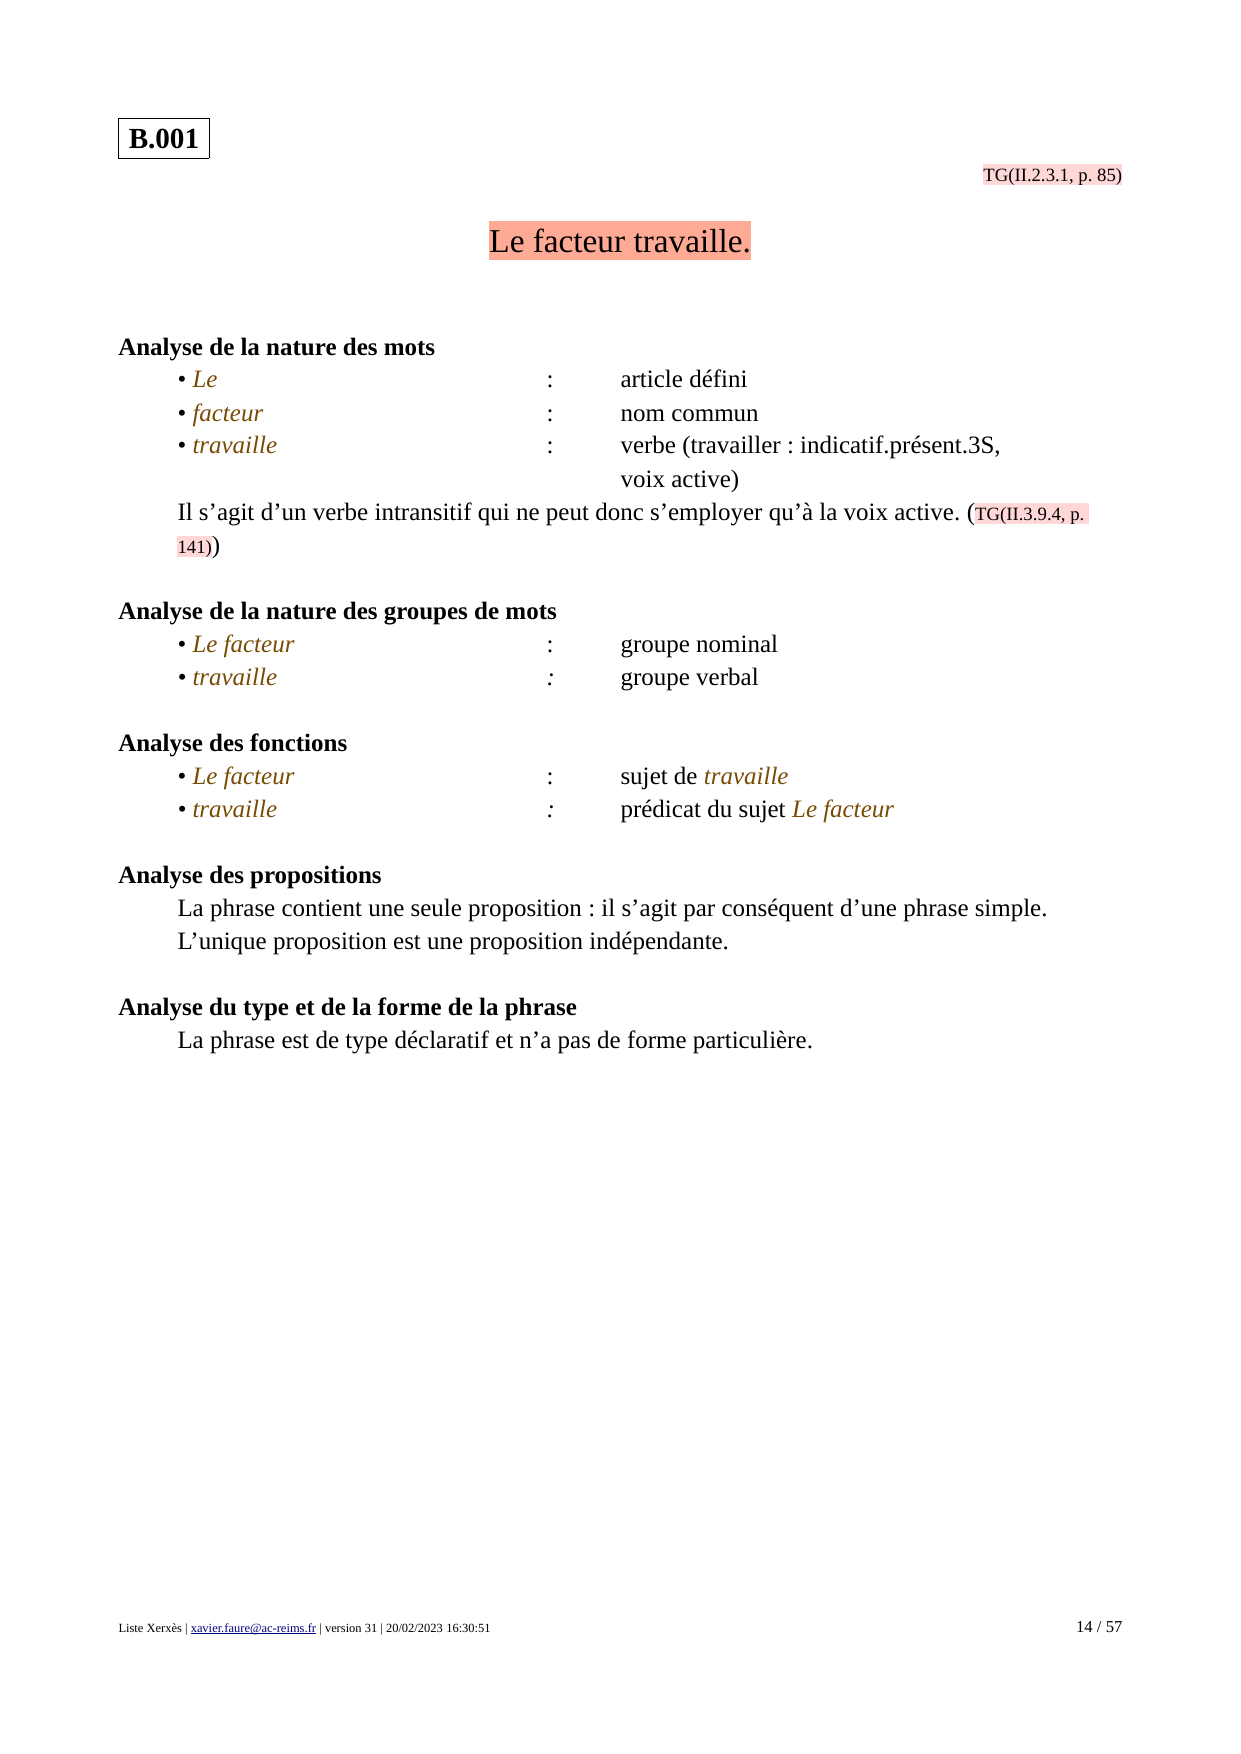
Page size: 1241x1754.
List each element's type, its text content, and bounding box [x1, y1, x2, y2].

text Le facteur travaille. [118, 221, 489, 260]
text La phrase contient une seule proposition : il s’agit par conséquent d’une phrase simple. [177, 893, 1122, 922]
text • facteur : nom commun [177, 398, 1122, 426]
text Il s’agit d’un verbe intransitif qui ne peut donc s’employer qu’à la voix active. (TG(II.3.9.4, p. 141)) [177, 497, 1122, 558]
text • Le facteur : groupe nominal [177, 629, 1122, 657]
text Analyse de la nature des mots [118, 332, 1122, 360]
text • travaille : verbe (travailler : indicatif.présent.3S, [177, 431, 1122, 459]
text Analyse des propositions [118, 860, 1122, 889]
text • Le facteur : sujet de travaille [177, 761, 1122, 789]
text Analyse des fonctions [118, 728, 1122, 757]
text L’unique proposition est une proposition indépendante. [177, 926, 1122, 955]
text B.001 [119, 119, 209, 158]
text Analyse de la nature des groupes de mots [118, 596, 1122, 624]
text • travaille : prédicat du sujet Le facteur [177, 794, 1122, 823]
text Analyse du type et de la forme de la phrase [118, 992, 1122, 1021]
text [210, 118, 1122, 158]
text La phrase est de type déclaratif et n’a pas de forme particulière. [177, 1025, 1122, 1054]
text voix active) [177, 464, 1122, 492]
text • travaille : groupe verbal [177, 662, 1122, 691]
text TG(II.2.3.1, p. 85) [118, 164, 983, 185]
text • Le : article défini [177, 364, 1122, 393]
text Le facteur travaille. [533, 221, 1122, 260]
